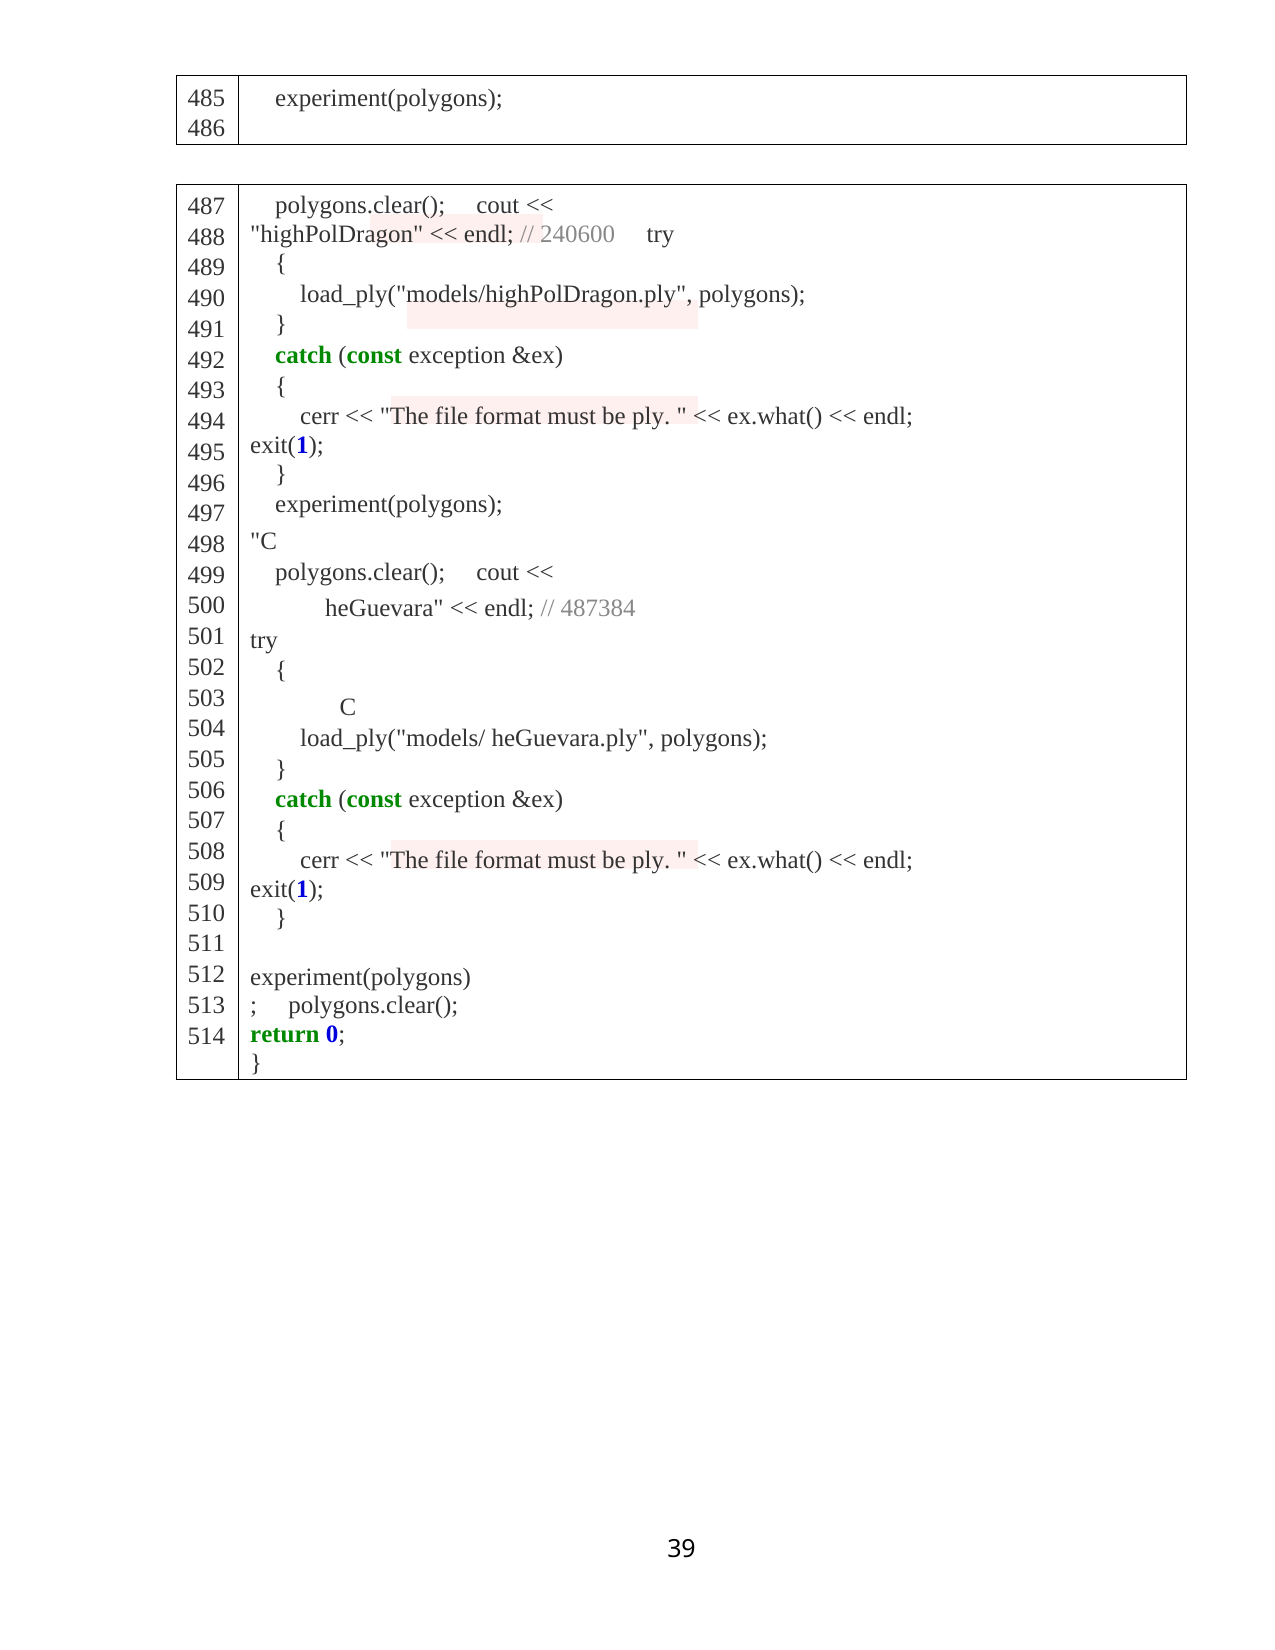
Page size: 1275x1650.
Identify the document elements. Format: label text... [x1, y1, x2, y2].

table_header experiment(polygons); [239, 76, 1186, 144]
table_header С [250, 686, 1171, 723]
table_header 485 486 [177, 76, 238, 144]
table_header 487 488 489 490 491 492 493 494 495 496 497 498 499 500 501 502 503 504 505 506 507 508 509 510 511 512 513 514 [177, 185, 238, 1079]
table_header "С [250, 520, 1171, 557]
table_header polygons.clear(); cout << "highPolDragon" << endl; // 240600 try { load_ply("models/highPolDragon.ply", polygons); } catch (const exception &ex) { cerr << "The file format must be ply. " << ex.what() << endl; exit(1); } experiment(polygons); polygons.clear(); cout << heGuevara" << endl; // 487384 try { load_ply("models/ heGuevara.ply", polygons); } catch (const exception &ex) { cerr << "The file format must be ply. " << ex.what() << endl; exit(1); } experiment(polygons); polygons.clear(); return 0; } [239, 185, 1186, 1079]
